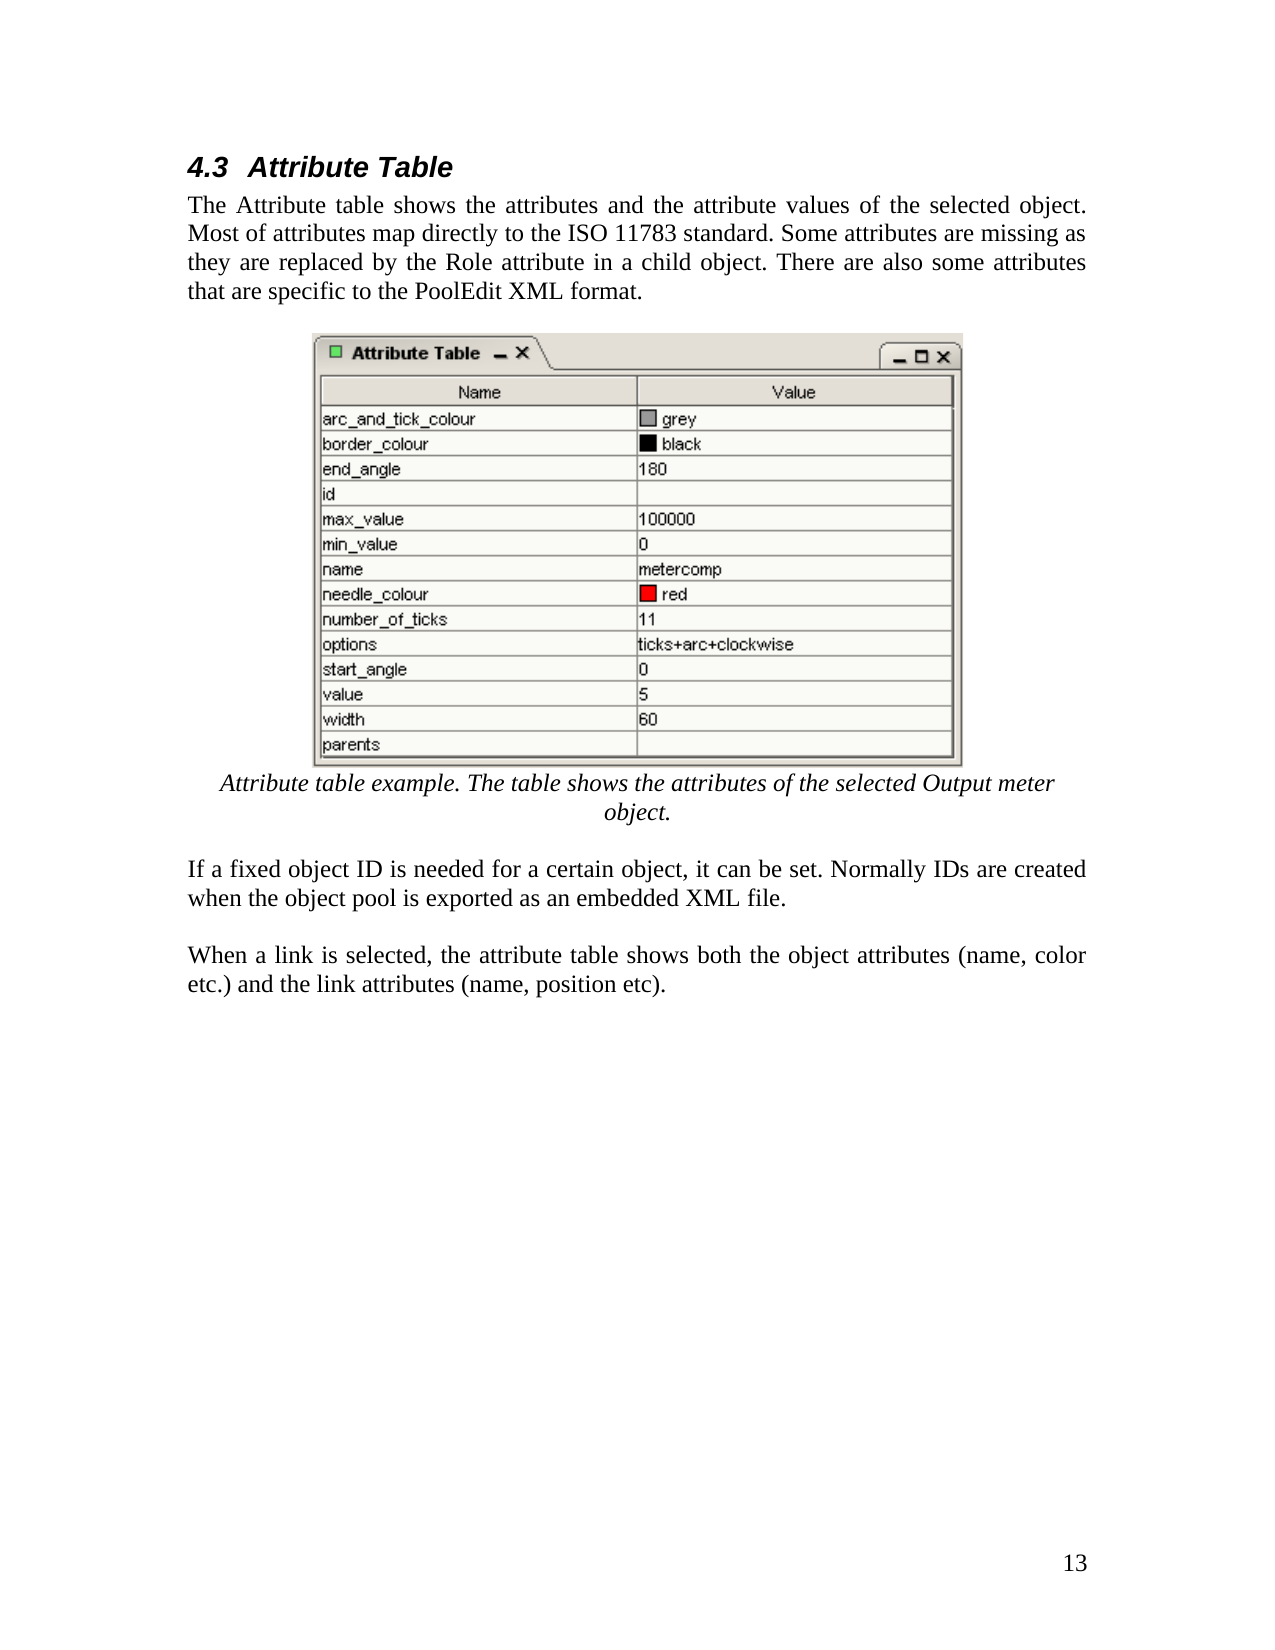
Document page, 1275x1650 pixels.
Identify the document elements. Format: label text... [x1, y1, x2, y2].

text If a fixed object ID is needed for a certain object, it can be set. Normally IDs are created when the object pool is exported as an embedded XML file. [187, 854, 1087, 912]
text When a link is selected, the attribute table shows both the object attributes (name, color etc.) and the link attributes (name, position etc). [187, 940, 1087, 998]
picture [311, 333, 964, 768]
text The Attribute table shows the attributes and the attribute values of the selected object. Most of attributes map directly to the ISO 11783 standard. Some attributes are missing as they are replaced by the Role attribute in a child object. There are also some attributes that are specific to the PoolEdit XML format. [187, 190, 1087, 305]
subtitle Attribute Table [187, 150, 1087, 183]
text Attribute table example. The table shows the attributes of the selected Output meter object. [187, 768, 1087, 825]
